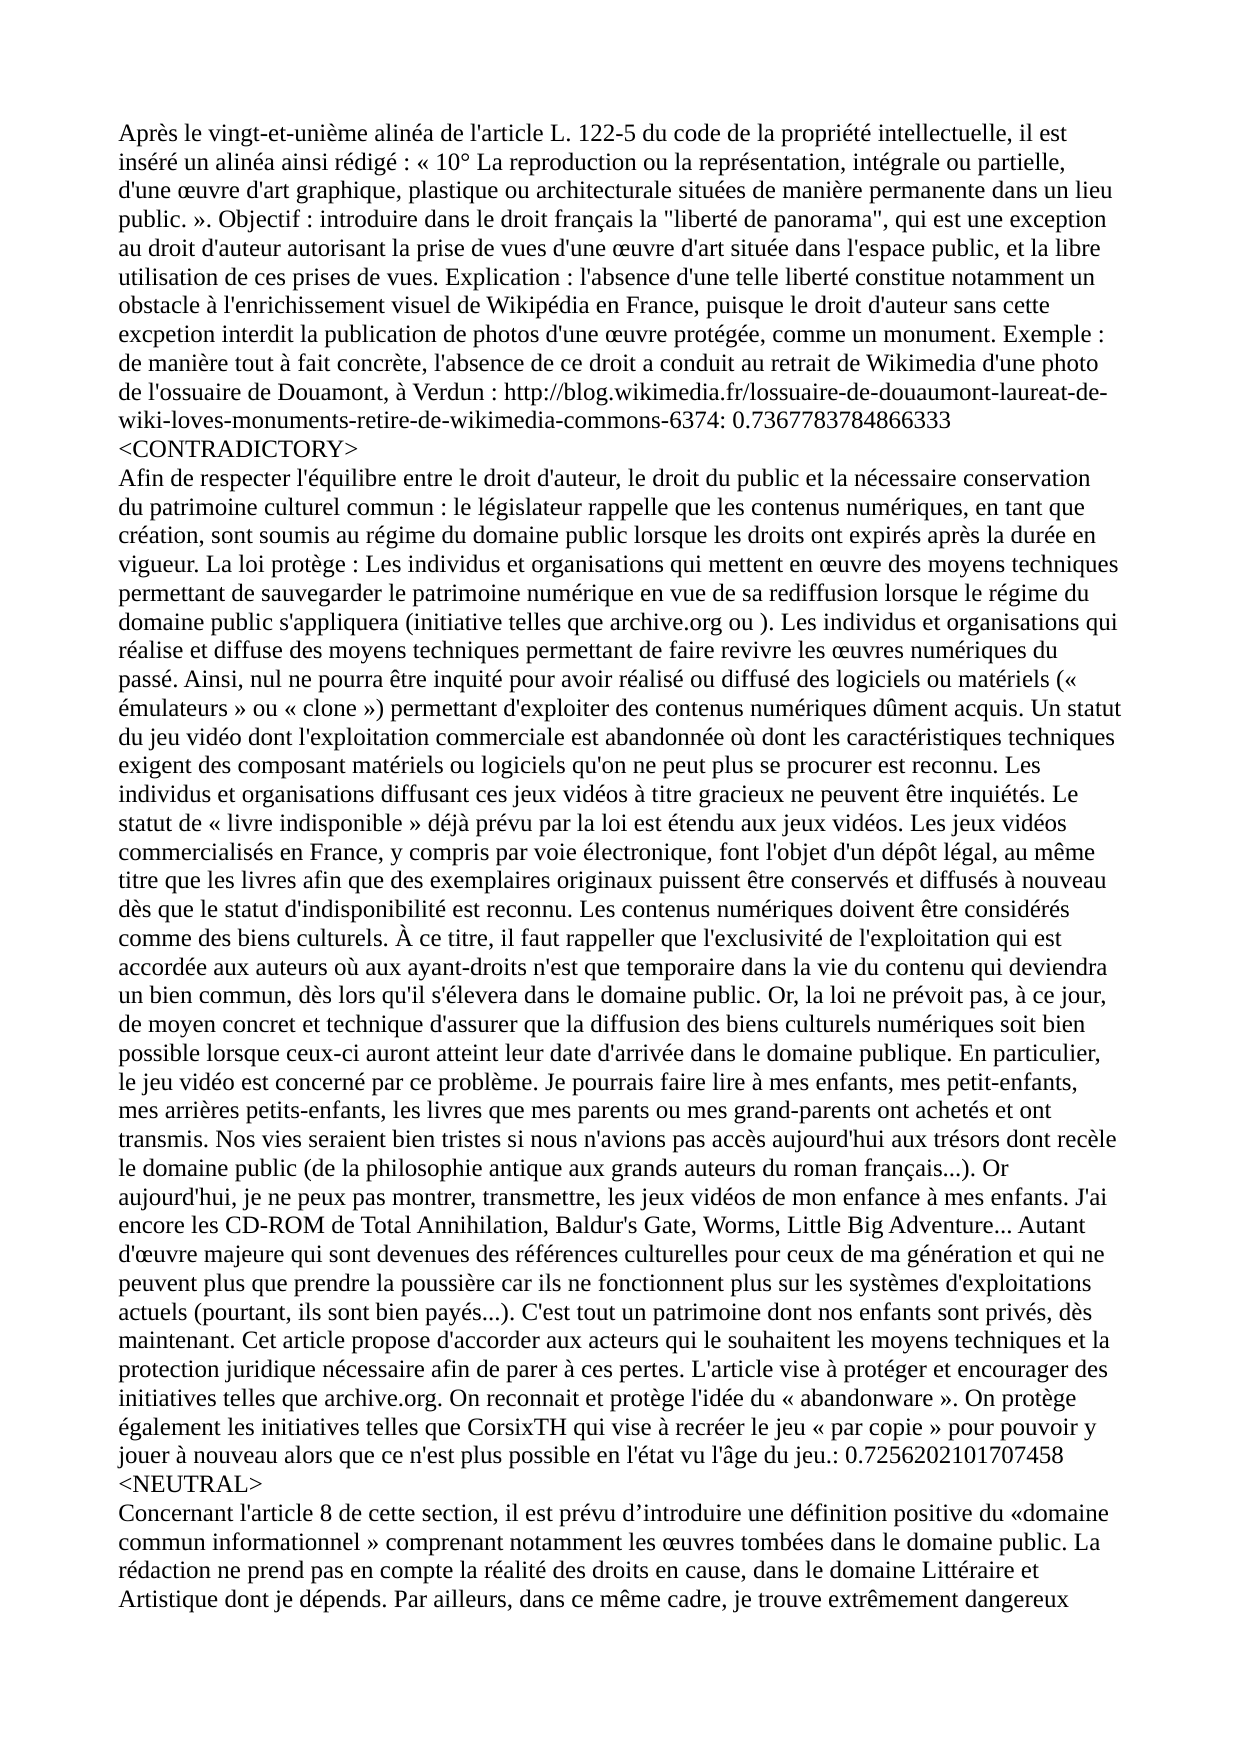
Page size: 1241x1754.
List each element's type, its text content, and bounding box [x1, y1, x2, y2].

text Après le vingt-et-unième alinéa de l'article L. 122-5 du code de la propriété intellectuelle, il est inséré un alinéa ainsi rédigé : « 10° La reproduction ou la représentation, intégrale ou partielle, d'une œuvre d'art graphique, plastique ou architecturale situées de manière permanente dans un lieu public. ». Objectif : introduire dans le droit français la "liberté de panorama", qui est une exception au droit d'auteur autorisant la prise de vues d'une œuvre d'art située dans l'espace public, et la libre utilisation de ces prises de vues. Explication : l'absence d'une telle liberté constitue notamment un obstacle à l'enrichissement visuel de Wikipédia en France, puisque le droit d'auteur sans cette excpetion interdit la publication de photos d'une œuvre protégée, comme un monument. Exemple : de manière tout à fait concrète, l'absence de ce droit a conduit au retrait de Wikimedia d'une photo de l'ossuaire de Douamont, à Verdun : http://blog.wikimedia.fr/lossuaire-de-douaumont-laureat-de-wiki-loves-monuments-retire-de-wikimedia-commons-6374: 0.7367783784866333 <CONTRADICTORY> [118, 118, 1122, 463]
text Afin de respecter l'équilibre entre le droit d'auteur, le droit du public et la nécessaire conservation du patrimoine culturel commun : le législateur rappelle que les contenus numériques, en tant que création, sont soumis au régime du domaine public lorsque les droits ont expirés après la durée en vigueur. La loi protège : Les individus et organisations qui mettent en œuvre des moyens techniques permettant de sauvegarder le patrimoine numérique en vue de sa rediffusion lorsque le régime du domaine public s'appliquera (initiative telles que archive.org ou ). Les individus et organisations qui réalise et diffuse des moyens techniques permettant de faire revivre les œuvres numériques du passé. Ainsi, nul ne pourra être inquité pour avoir réalisé ou diffusé des logiciels ou matériels (« émulateurs » ou « clone ») permettant d'exploiter des contenus numériques dûment acquis. Un statut du jeu vidéo dont l'exploitation commerciale est abandonnée où dont les caractéristiques techniques exigent des composant matériels ou logiciels qu'on ne peut plus se procurer est reconnu. Les individus et organisations diffusant ces jeux vidéos à titre gracieux ne peuvent être inquiétés. Le statut de « livre indisponible » déjà prévu par la loi est étendu aux jeux vidéos. Les jeux vidéos commercialisés en France, y compris par voie électronique, font l'objet d'un dépôt légal, au même titre que les livres afin que des exemplaires originaux puissent être conservés et diffusés à nouveau dès que le statut d'indisponibilité est reconnu. Les contenus numériques doivent être considérés comme des biens culturels. À ce titre, il faut rappeller que l'exclusivité de l'exploitation qui est accordée aux auteurs où aux ayant-droits n'est que temporaire dans la vie du contenu qui deviendra un bien commun, dès lors qu'il s'élevera dans le domaine public. Or, la loi ne prévoit pas, à ce jour, de moyen concret et technique d'assurer que la diffusion des biens culturels numériques soit bien possible lorsque ceux-ci auront atteint leur date d'arrivée dans le domaine publique. En particulier, le jeu vidéo est concerné par ce problème. Je pourrais faire lire à mes enfants, mes petit-enfants, mes arrières petits-enfants, les livres que mes parents ou mes grand-parents ont achetés et ont transmis. Nos vies seraient bien tristes si nous n'avions pas accès aujourd'hui aux trésors dont recèle le domaine public (de la philosophie antique aux grands auteurs du roman français...). Or aujourd'hui, je ne peux pas montrer, transmettre, les jeux vidéos de mon enfance à mes enfants. J'ai encore les CD-ROM de Total Annihilation, Baldur's Gate, Worms, Little Big Adventure... Autant d'œuvre majeure qui sont devenues des références culturelles pour ceux de ma génération et qui ne peuvent plus que prendre la poussière car ils ne fonctionnent plus sur les systèmes d'exploitations actuels (pourtant, ils sont bien payés...). C'est tout un patrimoine dont nos enfants sont privés, dès maintenant. Cet article propose d'accorder aux acteurs qui le souhaitent les moyens techniques et la protection juridique nécessaire afin de parer à ces pertes. L'article vise à protéger et encourager des initiatives telles que archive.org. On reconnait et protège l'idée du « abandonware ». On protège également les initiatives telles que CorsixTH qui vise à recréer le jeu « par copie » pour pouvoir y jouer à nouveau alors que ce n'est plus possible en l'état vu l'âge du jeu.: 0.7256202101707458 <NEUTRAL> [118, 463, 1122, 1498]
text Concernant l'article 8 de cette section, il est prévu d’introduire une définition positive du «domaine commun informationnel » comprenant notamment les œuvres tombées dans le domaine public. La rédaction ne prend pas en compte la réalité des droits en cause, dans le domaine Littéraire et Artistique dont je dépends. Par ailleurs, dans ce même cadre, je trouve extrêmement dangereux [118, 1498, 1122, 1613]
